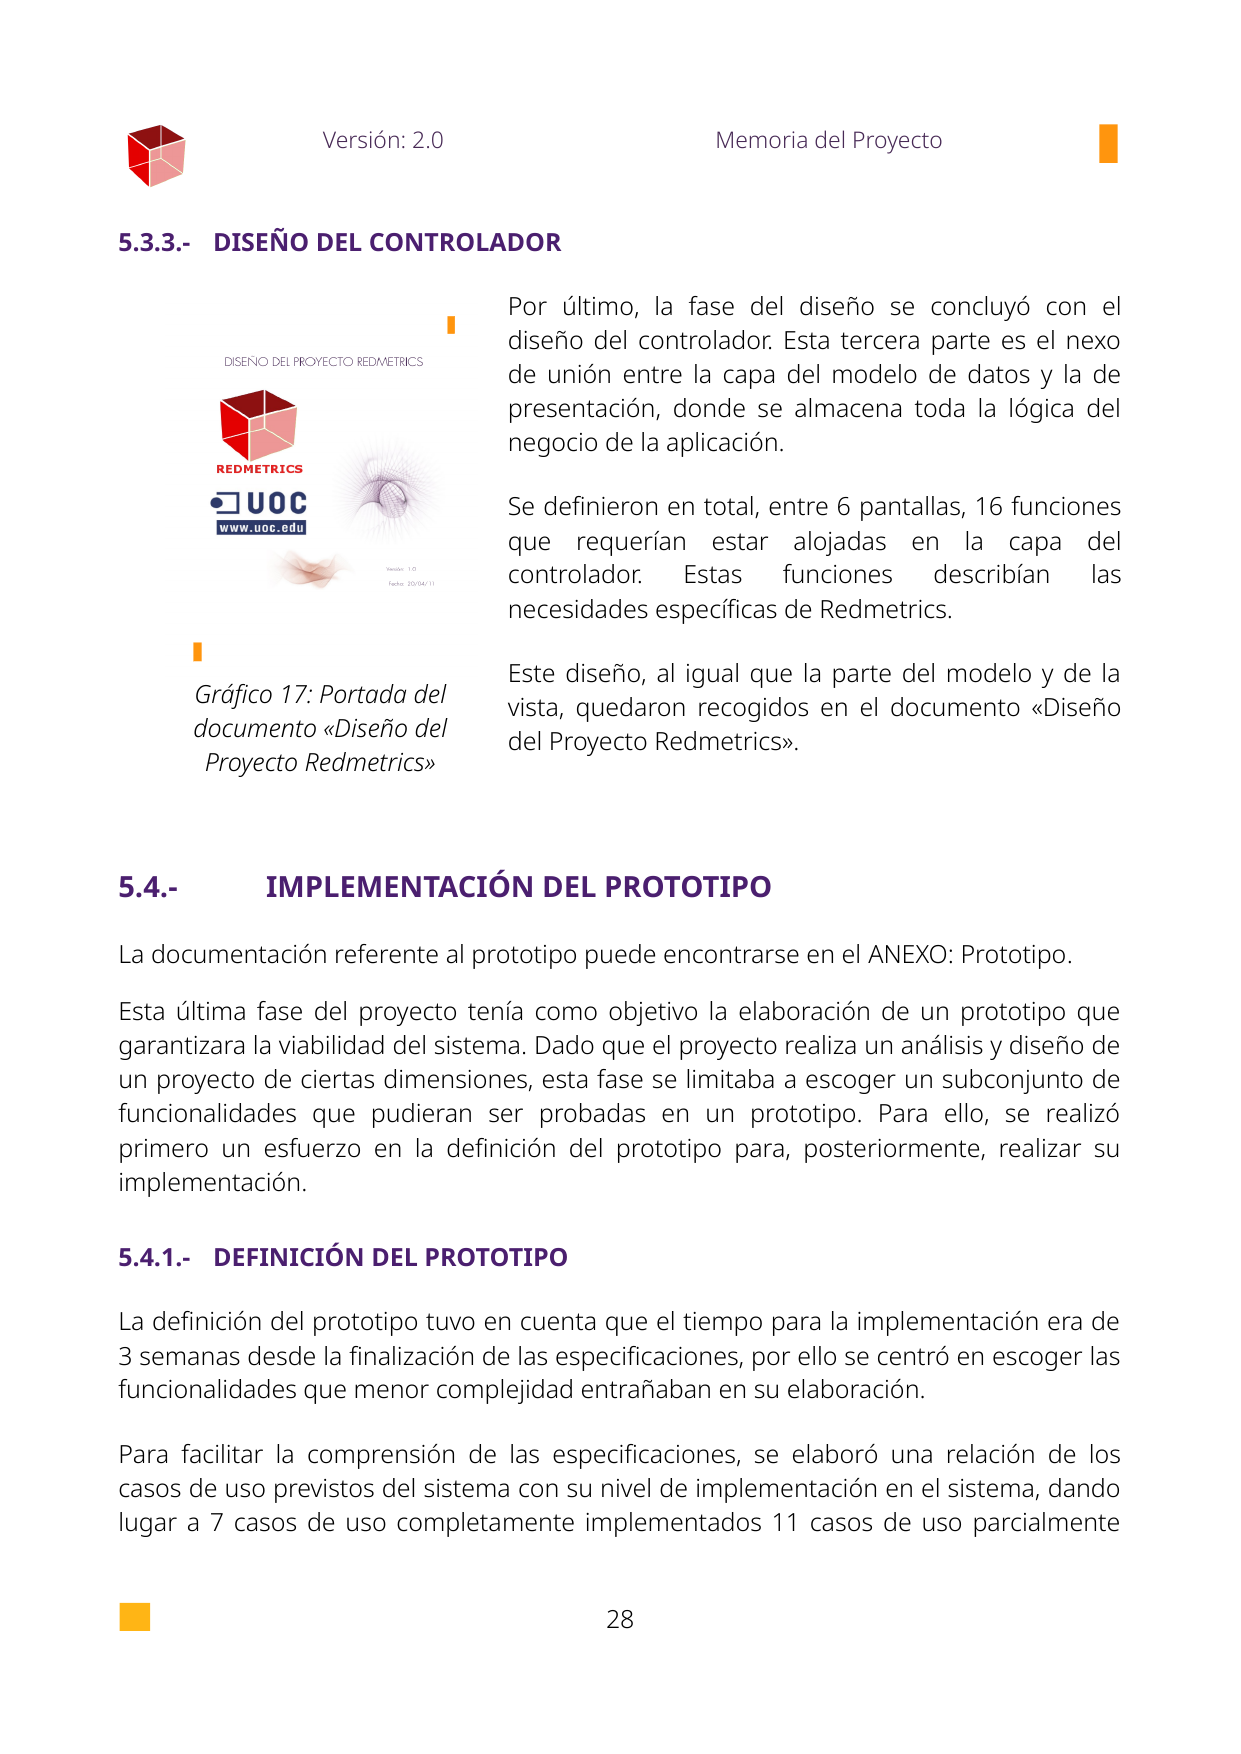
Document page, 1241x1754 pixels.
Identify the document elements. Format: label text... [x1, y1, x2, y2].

text [118, 655, 165, 757]
subtitle Diseño del controlador [118, 225, 1122, 259]
picture [165, 293, 478, 677]
subtitle Definición del prototipo [118, 1240, 1122, 1274]
text Por último, la fase del diseño se concluyó con el diseño del controlador. Esta tercera parte es el nexo de unión entre la capa del modelo de datos y la de presentación, donde se almacena toda la lógica del negocio de la aplicación. [118, 281, 1122, 459]
text Gráfico 17: Portada del documento «Diseño del Proyecto Redmetrics» [165, 677, 478, 779]
subtitle Implementación del prototipo [118, 867, 1122, 906]
text La definición del prototipo tuvo en cuenta que el tiempo para la implementación era de 3 semanas desde la finalización de las especificaciones, por ello se centró en escoger las funcionalidades que menor complejidad entrañaban en su elaboración. [118, 1304, 1122, 1406]
text Para facilitar la comprensión de las especificaciones, se elaboró una relación de los casos de uso previstos del sistema con su nivel de implementación en el sistema, dando lugar a 7 casos de uso completamente implementados 11 casos de uso parcialmente [118, 1436, 1122, 1538]
picture [123, 123, 189, 189]
text Se definieron en total, entre 6 pantallas, 16 funciones que requerían estar alojadas en la capa del controlador. Estas funciones describían las necesidades específicas de Redmetrics. [478, 489, 1122, 625]
text La documentación referente al prototipo puede encontrarse en el ANEXO: Prototipo. [118, 936, 1122, 970]
text [118, 489, 165, 625]
text Esta última fase del proyecto tenía como objetivo la elaboración de un prototipo que garantizara la viabilidad del sistema. Dado que el proyecto realiza un análisis y diseño de un proyecto de ciertas dimensiones, esta fase se limitaba a escoger un subconjunto de funcionalidades que pudieran ser probadas en un prototipo. Para ello, se realizó primero un esfuerzo en la definición del prototipo para, posteriormente, realizar su implementación. [118, 994, 1122, 1198]
text Este diseño, al igual que la parte del modelo y de la vista, quedaron recogidos en el documento «Diseño del Proyecto Redmetrics». [478, 655, 1122, 757]
